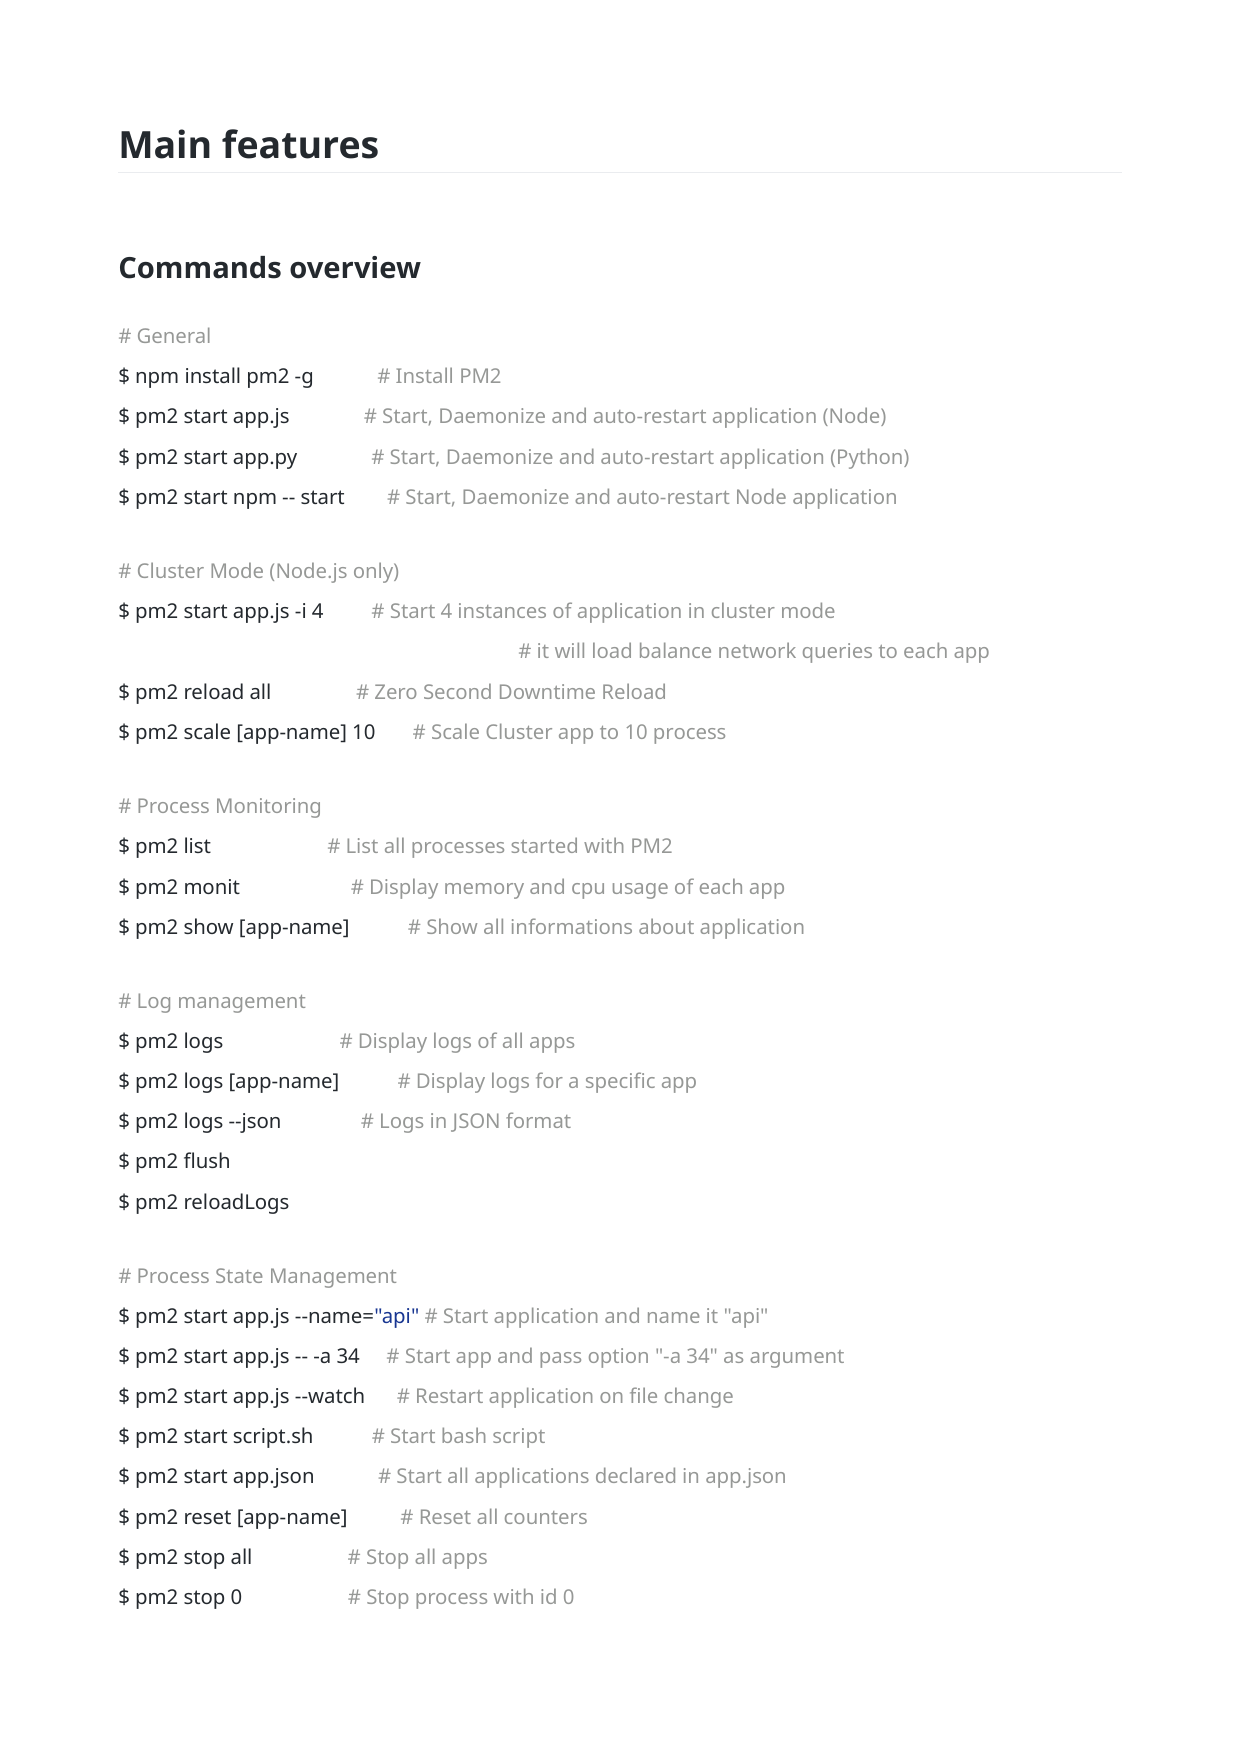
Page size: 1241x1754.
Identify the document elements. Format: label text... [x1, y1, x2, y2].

text $ pm2 stop all # Stop all apps [118, 1542, 1122, 1570]
text $ pm2 start npm -- start # Start, Daemonize and auto-restart Node application [118, 482, 1122, 510]
text # Process Monitoring [118, 792, 1122, 820]
text $ pm2 start app.js # Start, Daemonize and auto-restart application (Node) [118, 402, 1122, 430]
text # General [118, 322, 1122, 350]
text $ pm2 start app.js --watch # Restart application on file change [118, 1382, 1122, 1410]
text $ pm2 flush [118, 1147, 1122, 1175]
text $ pm2 start app.js --name="api" # Start application and name it "api" [118, 1302, 1122, 1329]
text # Log management [118, 987, 1122, 1014]
text $ pm2 stop 0 # Stop process with id 0 [118, 1582, 1122, 1610]
text # Cluster Mode (Node.js only) [118, 557, 1122, 584]
text $ pm2 scale [app-name] 10 # Scale Cluster app to 10 process [118, 718, 1122, 745]
text $ pm2 reload all # Zero Second Downtime Reload [118, 678, 1122, 705]
text $ npm install pm2 -g # Install PM2 [118, 362, 1122, 390]
text $ pm2 logs [app-name] # Display logs for a specific app [118, 1067, 1122, 1095]
text $ pm2 start app.py # Start, Daemonize and auto-restart application (Python) [118, 442, 1122, 470]
text $ pm2 logs --json # Logs in JSON format [118, 1107, 1122, 1135]
text $ pm2 show [app-name] # Show all informations about application [118, 912, 1122, 940]
text # it will load balance network queries to each app [118, 637, 1122, 665]
subtitle Main features [118, 118, 1122, 172]
text $ pm2 start script.sh # Start bash script [118, 1422, 1122, 1450]
text $ pm2 start app.js -i 4 # Start 4 instances of application in cluster mode [118, 597, 1122, 624]
text $ pm2 monit # Display memory and cpu usage of each app [118, 872, 1122, 900]
text $ pm2 reset [app-name] # Reset all counters [118, 1502, 1122, 1530]
subtitle Commands overview [118, 247, 1122, 287]
text $ pm2 reloadLogs [118, 1187, 1122, 1215]
text $ pm2 list # List all processes started with PM2 [118, 832, 1122, 860]
text $ pm2 start app.json # Start all applications declared in app.json [118, 1462, 1122, 1490]
text $ pm2 start app.js -- -a 34 # Start app and pass option "-a 34" as argument [118, 1342, 1122, 1369]
text $ pm2 logs # Display logs of all apps [118, 1027, 1122, 1054]
text # Process State Management [118, 1262, 1122, 1289]
